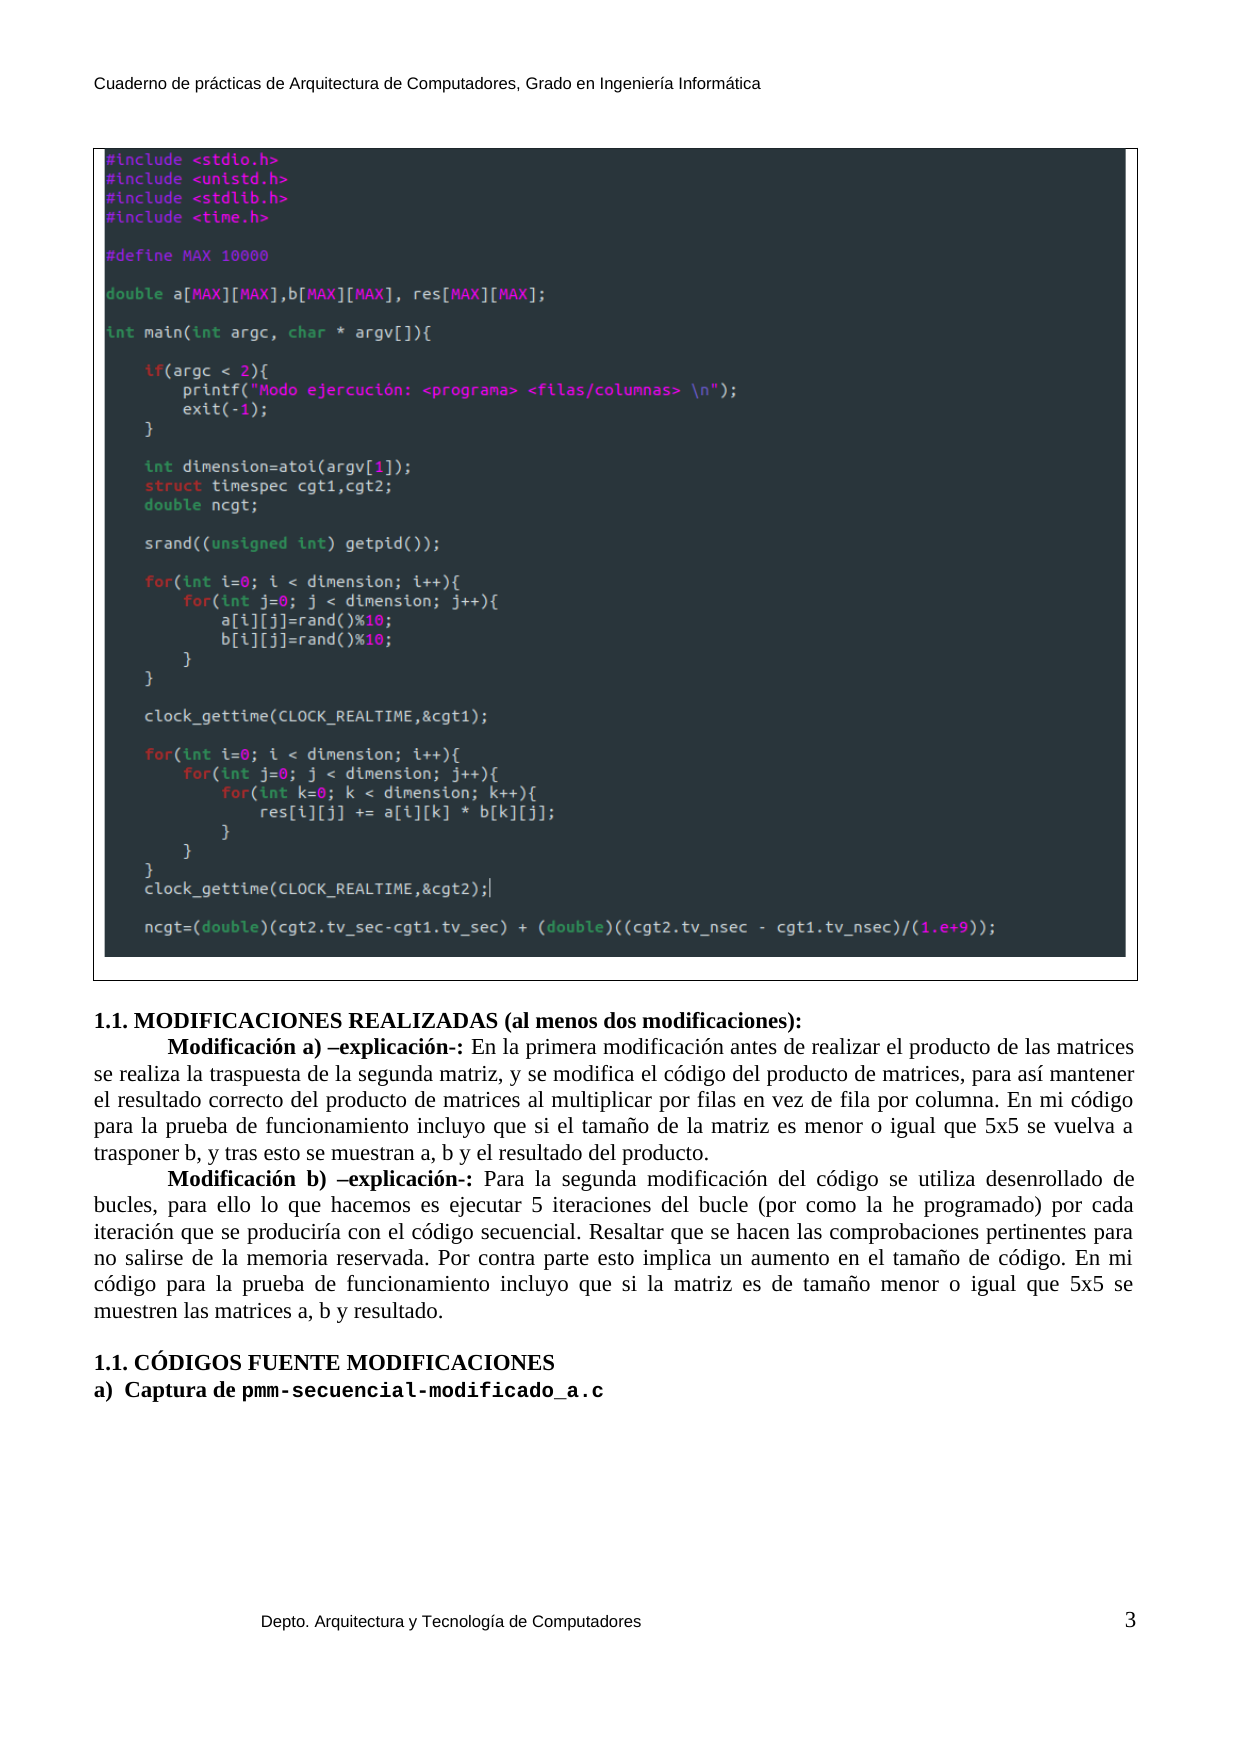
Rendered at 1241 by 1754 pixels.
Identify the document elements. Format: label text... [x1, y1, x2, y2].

table_header [94, 149, 1137, 979]
text Modificación b) –explicación-: Para la segunda modificación del código se utiliza desenrollado de bucles, para ello lo que hacemos es ejecutar 5 iteraciones del bucle (por como la he programado) por cada iteración que se produciría con el código secuencial. Resaltar que se hacen las comprobaciones pertinentes para no salirse de la memoria reservada. Por contra parte esto implica un aumento en el tamaño de código. En mi código para la prueba de funcionamiento incluyo que si la matriz es de tamaño menor o igual que 5x5 se muestren las matrices a, b y resultado. [94, 1165, 1136, 1323]
text a) Captura de pmm-secuencial-modificado_a.c [94, 1376, 1136, 1403]
text 1.1. MODIFICACIONES REALIZADAS (al menos dos modificaciones): [94, 1007, 1136, 1033]
picture [104, 148, 1126, 957]
text Modificación a) –explicación-: En la primera modificación antes de realizar el producto de las matrices se realiza la traspuesta de la segunda matriz, y se modifica el código del producto de matrices, para así mantener el resultado correcto del producto de matrices al multiplicar por filas en vez de fila por columna. En mi código para la prueba de funcionamiento incluyo que si el tamaño de la matriz es menor o igual que 5x5 se vuelva a trasponer b, y tras esto se muestran a, b y el resultado del producto. [94, 1033, 1136, 1165]
text 1.1. CÓDIGOS FUENTE MODIFICACIONES [94, 1349, 1136, 1376]
